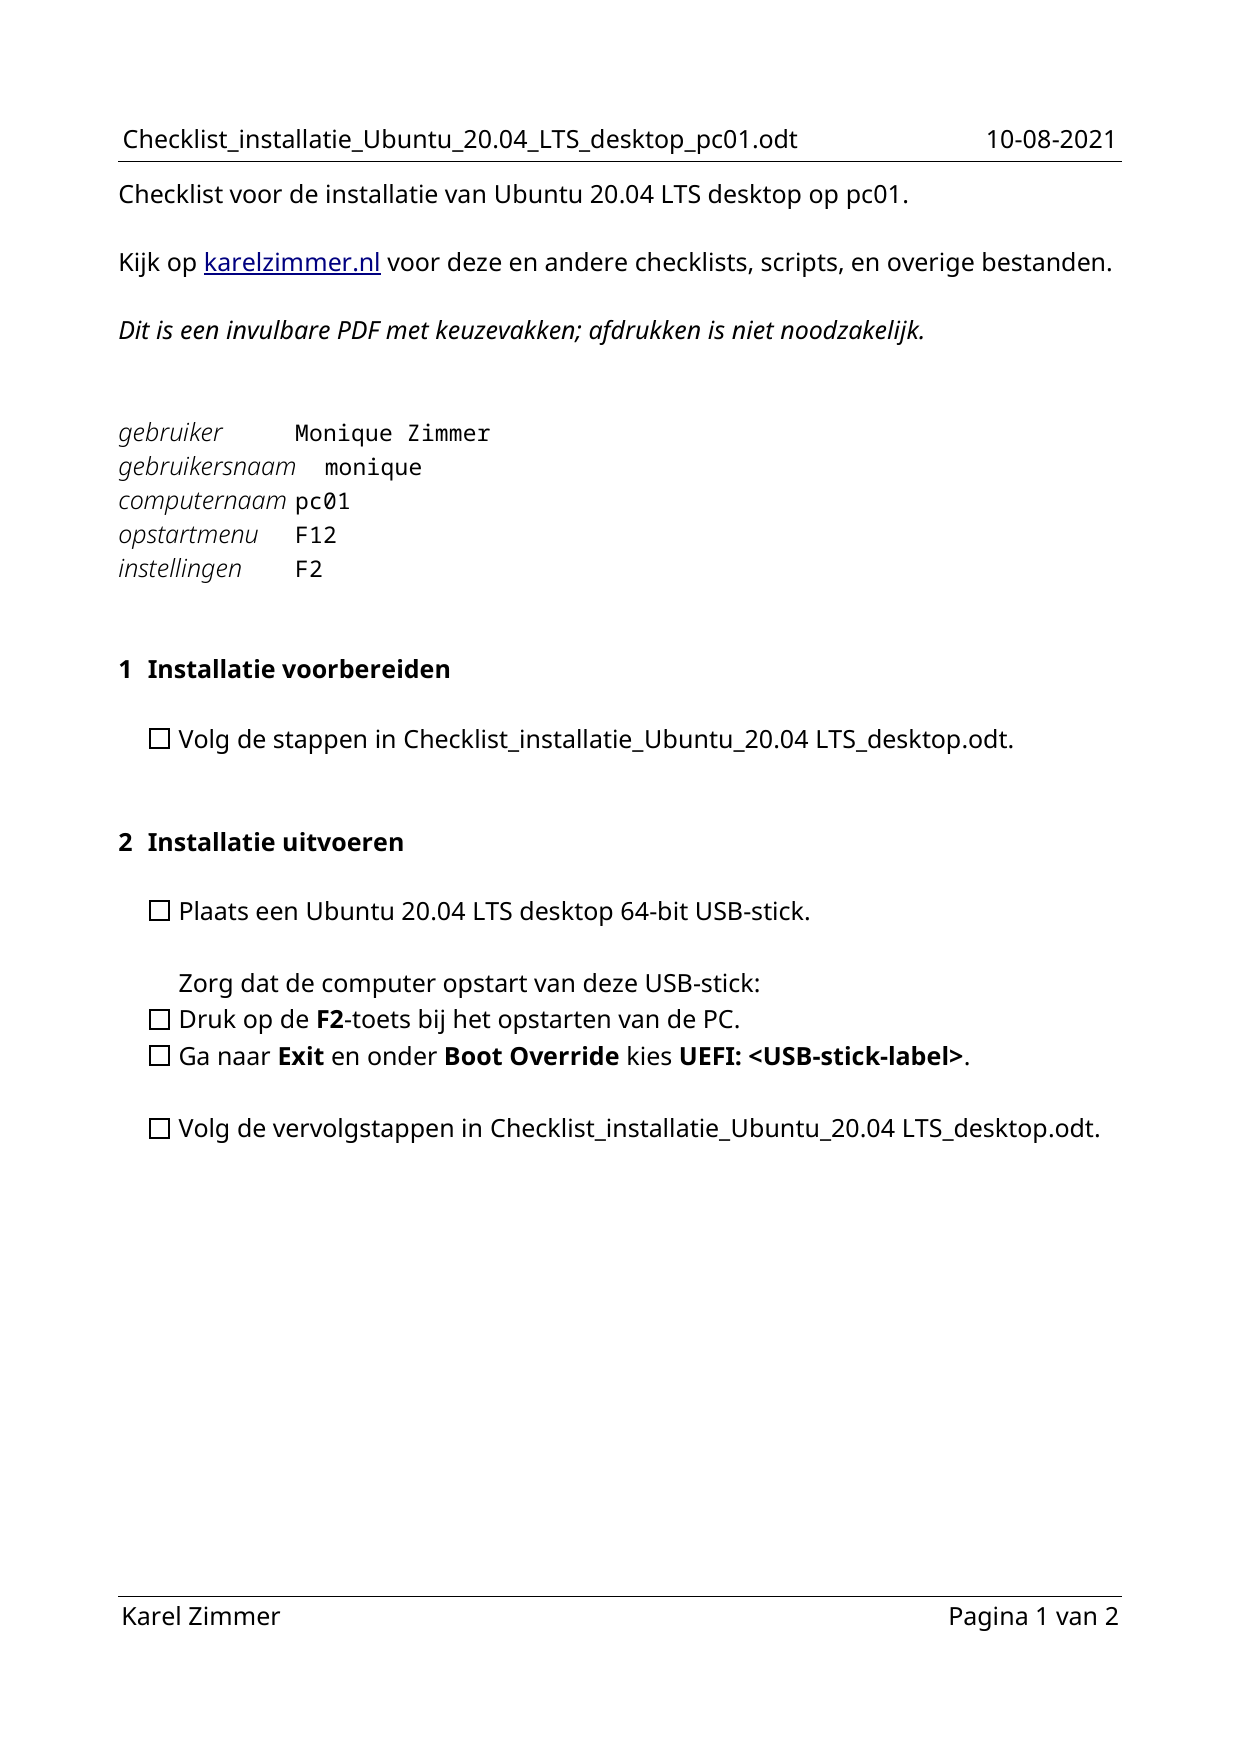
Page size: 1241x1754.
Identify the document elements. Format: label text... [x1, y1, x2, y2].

list opstartmenu F12 [118, 517, 1122, 551]
table_cell [141, 1001, 177, 1037]
table_cell [177, 1074, 1120, 1110]
table_cell [141, 1074, 177, 1110]
table_cell Zorg dat de computer opstart van deze USB-stick: [177, 965, 1120, 1001]
table_cell [141, 1110, 177, 1146]
table_cell Ga naar Exit en onder Boot Override kies UEFI: <USB-stick-label>. [177, 1038, 1120, 1074]
table_cell [141, 965, 177, 1001]
text Checklist voor de installatie van Ubuntu 20.04 LTS desktop op pc01. [118, 177, 1122, 211]
table_cell Druk op de F2-toets bij het opstarten van de PC. [177, 1001, 1120, 1037]
list Installatie voorbereiden [118, 652, 1122, 686]
table_header Volg de stappen in Checklist_installatie_Ubuntu_20.04 LTS_desktop.odt. [177, 720, 1120, 757]
text Kijk op karelzimmer.nl voor deze en andere checklists, scripts, en overige bestanden. [118, 245, 1122, 279]
table_header Plaats een Ubuntu 20.04 LTS desktop 64-bit USB-stick. [177, 893, 1120, 929]
list Installatie uitvoeren [118, 824, 1122, 858]
table_cell [141, 929, 177, 965]
text gebruikersnaam monique [118, 449, 1122, 483]
table_cell [141, 1038, 177, 1074]
table_header [141, 893, 177, 929]
table_cell [177, 929, 1120, 965]
table_header [141, 720, 177, 757]
table_cell Volg de vervolgstappen in Checklist_installatie_Ubuntu_20.04 LTS_desktop.odt. [177, 1110, 1120, 1146]
text instellingen F2 [118, 551, 1122, 584]
text computernaam pc01 [118, 483, 1122, 517]
text gebruiker Monique Zimmer [118, 415, 1122, 449]
text Dit is een invulbare PDF met keuzevakken; afdrukken is niet noodzakelijk. [118, 313, 1122, 347]
